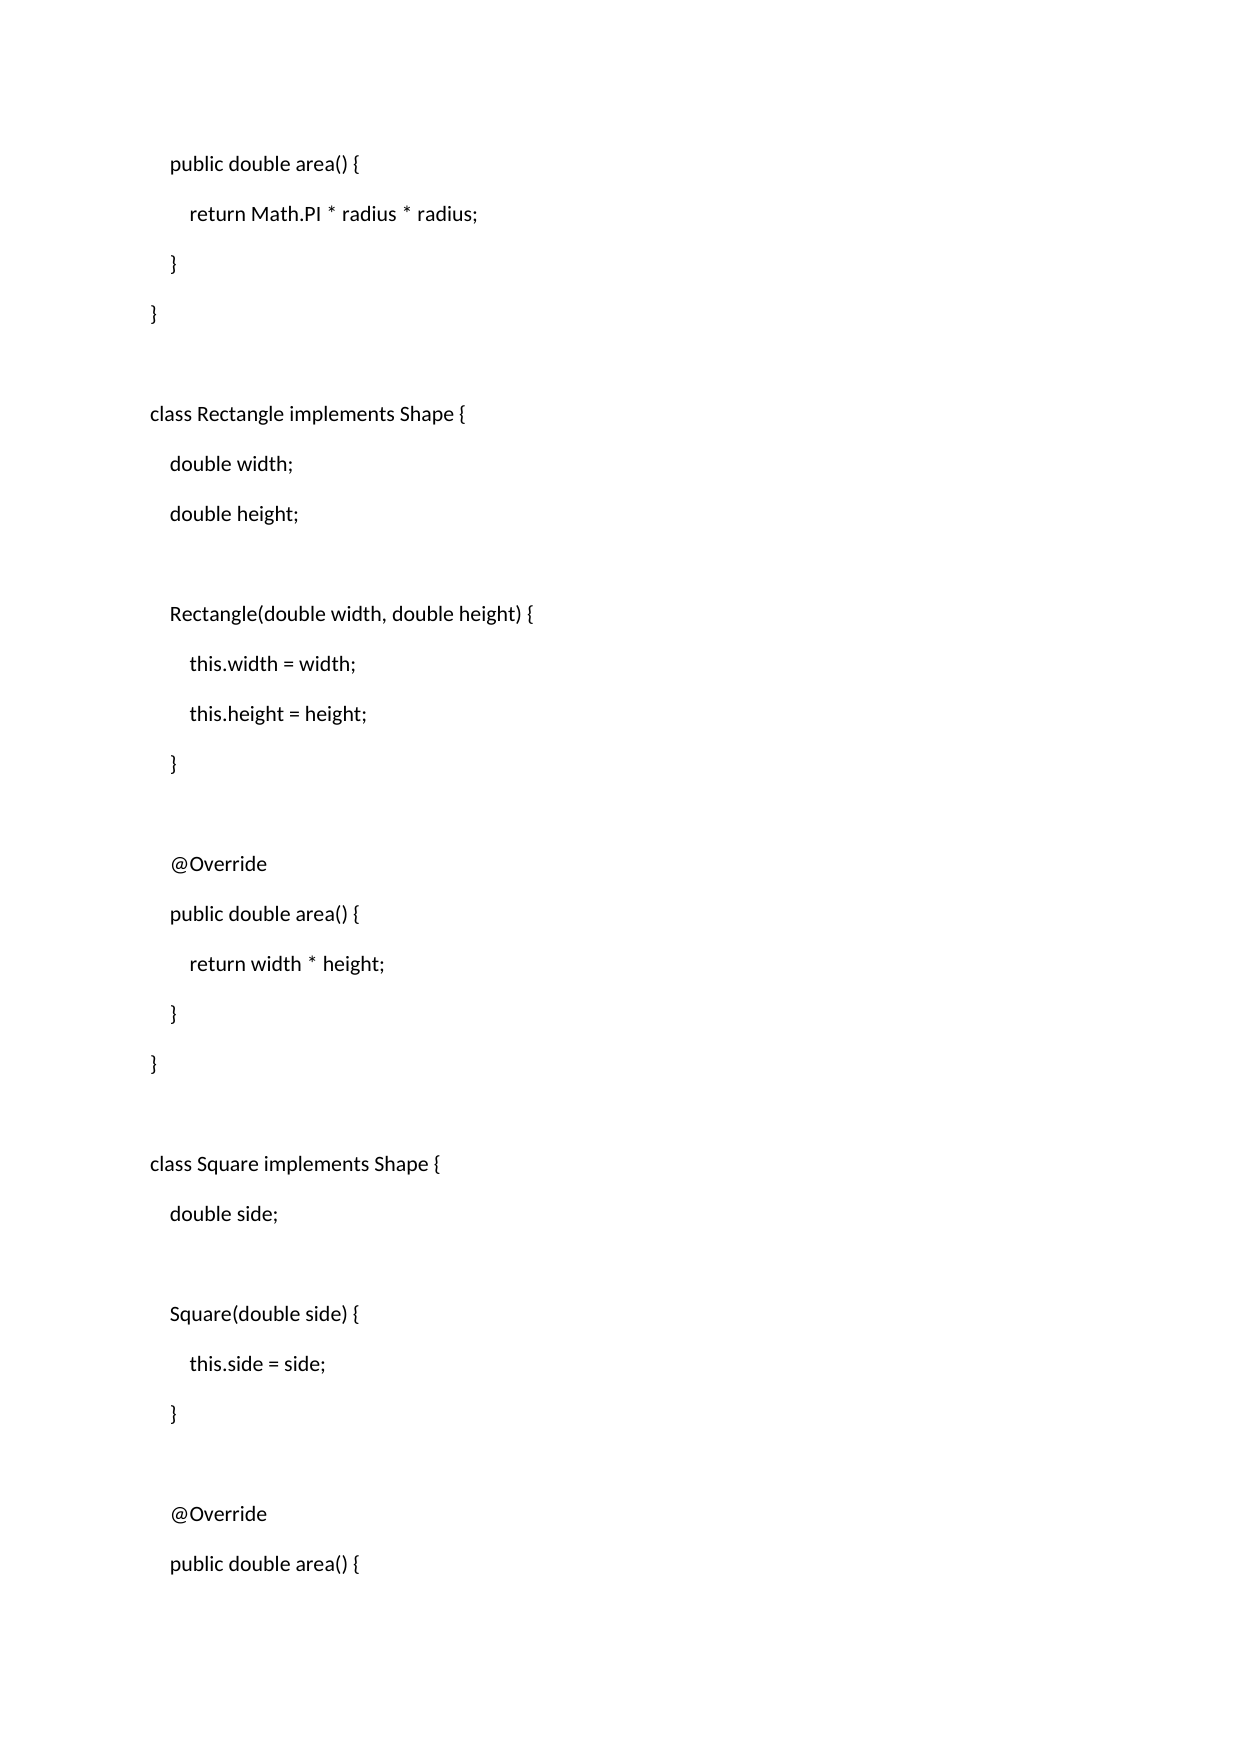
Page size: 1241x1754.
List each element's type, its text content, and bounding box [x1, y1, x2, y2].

text double width; [150, 450, 1090, 477]
text double side; [150, 1200, 1090, 1227]
text } [150, 750, 1090, 777]
text this.side = side; [150, 1350, 1090, 1377]
text Square(double side) { [150, 1300, 1090, 1327]
text } [150, 1000, 1090, 1027]
text } [150, 250, 1090, 277]
text } [150, 1050, 1090, 1077]
text this.height = height; [150, 700, 1090, 727]
text class Square implements Shape { [150, 1150, 1090, 1177]
text this.width = width; [150, 650, 1090, 677]
text @Override [150, 850, 1090, 877]
text return width * height; [150, 950, 1090, 977]
text public double area() { [150, 1550, 1090, 1577]
text public double area() { [150, 150, 1090, 177]
text } [150, 300, 1090, 327]
text class Rectangle implements Shape { [150, 400, 1090, 427]
text return Math.PI * radius * radius; [150, 200, 1090, 227]
text public double area() { [150, 900, 1090, 927]
text @Override [150, 1500, 1090, 1527]
text Rectangle(double width, double height) { [150, 600, 1090, 627]
text } [150, 1400, 1090, 1427]
text double height; [150, 500, 1090, 527]
